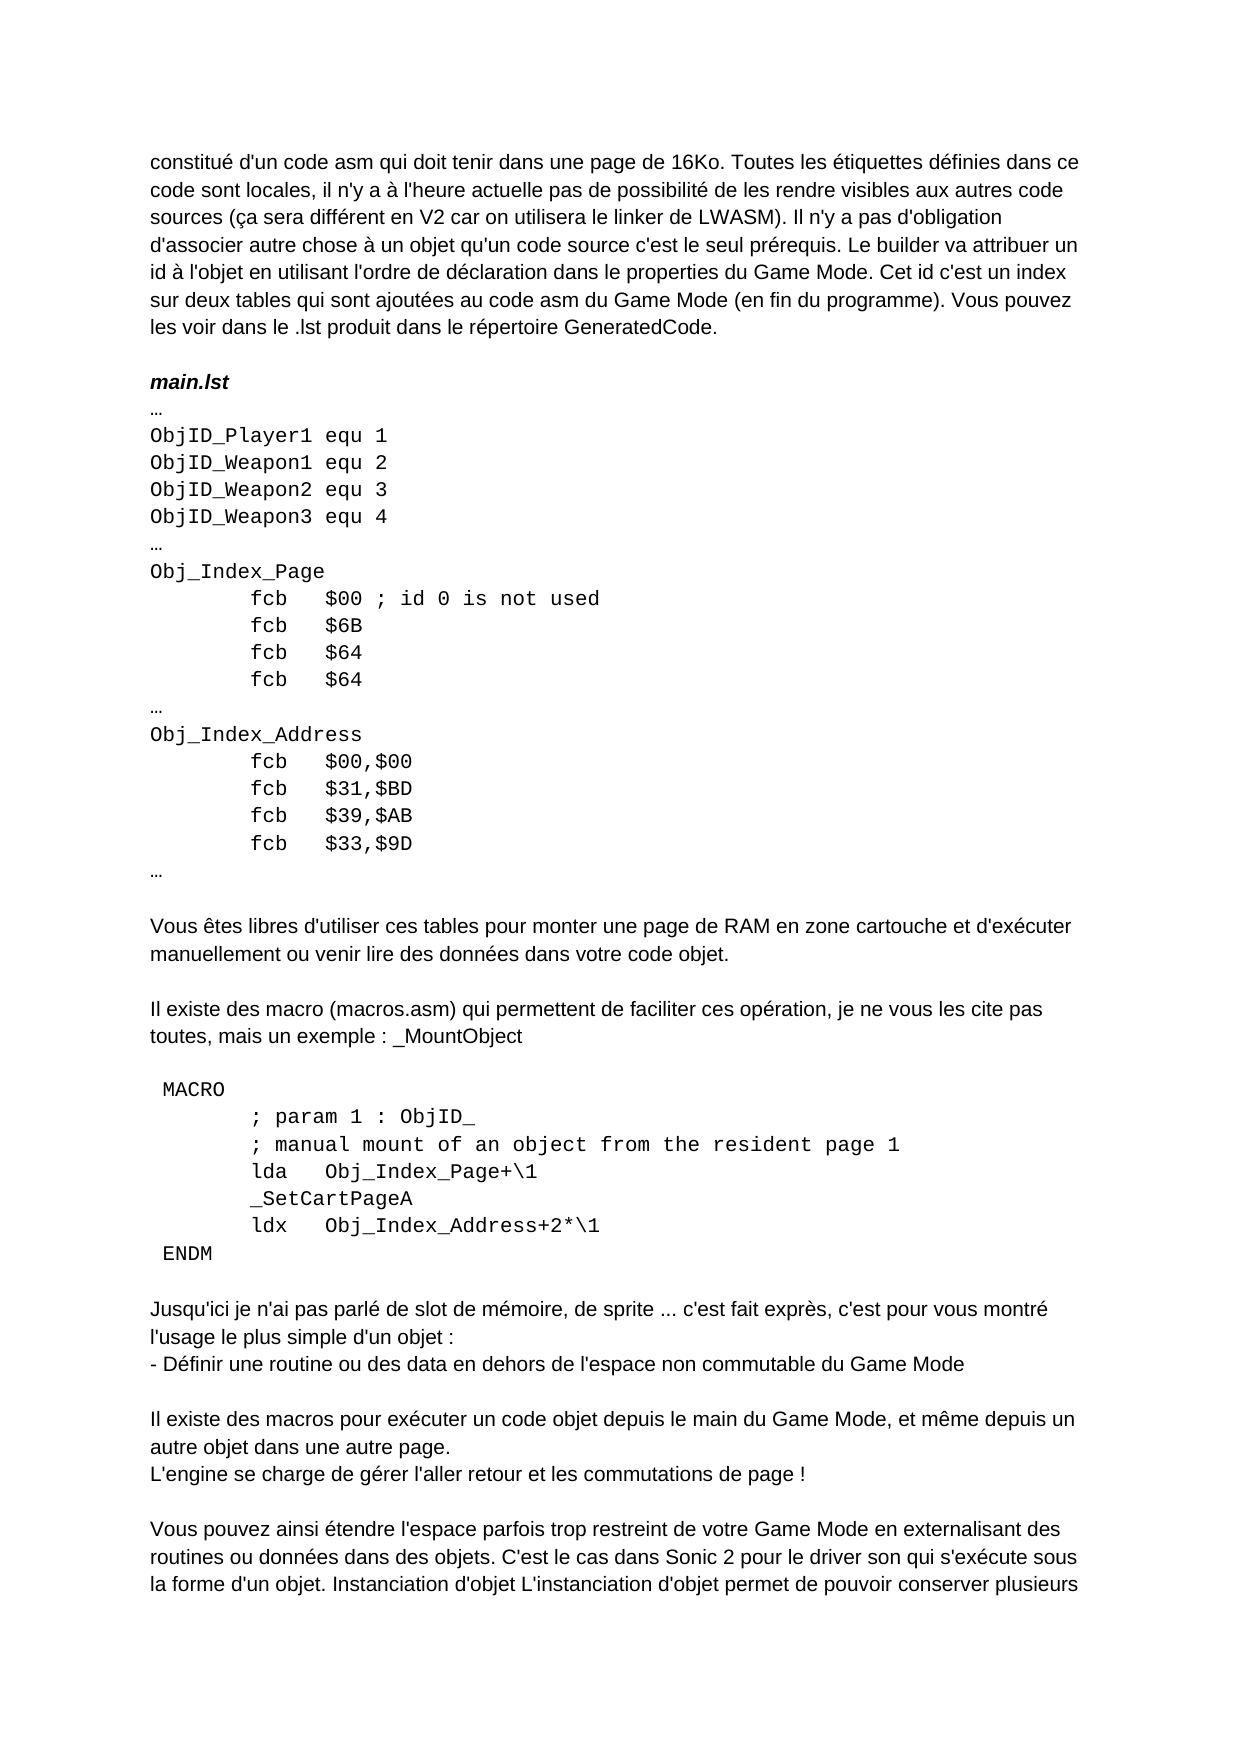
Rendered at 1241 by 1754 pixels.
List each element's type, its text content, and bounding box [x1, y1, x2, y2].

text ObjID_Weapon2 equ 3 [150, 479, 1090, 503]
text L'engine se charge de gérer l'aller retour et les commutations de page ! [150, 1462, 1090, 1486]
text fcb $00,$00 [150, 751, 1090, 774]
text _SetCartPageA [150, 1188, 1090, 1212]
text fcb $00 ; id 0 is not used [150, 588, 1090, 611]
text ; param 1 : ObjID_ [150, 1107, 1090, 1130]
text fcb $39,$AB [150, 805, 1090, 829]
text Vous pouvez ainsi étendre l'espace parfois trop restreint de votre Game Mode en externalisant des routines ou données dans des objets. C'est le cas dans Sonic 2 pour le driver son qui s'exécute sous la forme d'un objet. Instanciation d'objet L'instanciation d'objet permet de pouvoir conserver plusieurs [150, 1517, 1090, 1596]
text lda Obj_Index_Page+\1 [150, 1161, 1090, 1184]
text fcb $33,$9D [150, 832, 1090, 856]
text MACRO [150, 1079, 1090, 1103]
text - Définir une routine ou des data en dehors de l'espace non commutable du Game Mode [150, 1352, 1090, 1376]
text main.lst [150, 370, 1090, 394]
text … [150, 397, 1090, 421]
text Obj_Index_Page [150, 561, 1090, 584]
text ; manual mount of an object from the resident page 1 [150, 1134, 1090, 1157]
text fcb $64 [150, 642, 1090, 666]
text fcb $31,$BD [150, 778, 1090, 802]
text fcb $6B [150, 615, 1090, 639]
text Il existe des macro (macros.asm) qui permettent de faciliter ces opération, je ne vous les cite pas toutes, mais un exemple : _MountObject [150, 997, 1090, 1048]
text ENDM [150, 1242, 1090, 1266]
text ObjID_Weapon3 equ 4 [150, 506, 1090, 530]
text Il existe des macros pour exécuter un code objet depuis le main du Game Mode, et même depuis un autre objet dans une autre page. [150, 1407, 1090, 1459]
text Obj_Index_Address [150, 724, 1090, 747]
text … [150, 533, 1090, 557]
text … [150, 860, 1090, 883]
text ObjID_Weapon1 equ 2 [150, 452, 1090, 476]
text ObjID_Player1 equ 1 [150, 425, 1090, 448]
text Jusqu'ici je n'ai pas parlé de slot de mémoire, de sprite ... c'est fait exprès, c'est pour vous montré l'usage le plus simple d'un objet : [150, 1297, 1090, 1349]
text fcb $64 [150, 669, 1090, 693]
text Vous êtes libres d'utiliser ces tables pour monter une page de RAM en zone cartouche et d'exécuter manuellement ou venir lire des données dans votre code objet. [150, 914, 1090, 966]
text … [150, 697, 1090, 720]
text ldx Obj_Index_Address+2*\1 [150, 1215, 1090, 1239]
text constitué d'un code asm qui doit tenir dans une page de 16Ko. Toutes les étiquettes définies dans ce code sont locales, il n'y a à l'heure actuelle pas de possibilité de les rendre visibles aux autres code sources (ça sera différent en V2 car on utilisera le linker de LWASM). Il n'y a pas d'obligation d'associer autre chose à un objet qu'un code source c'est le seul prérequis. Le builder va attribuer un id à l'objet en utilisant l'ordre de déclaration dans le properties du Game Mode. Cet id c'est un index sur deux tables qui sont ajoutées au code asm du Game Mode (en fin du programme). Vous pouvez les voir dans le .lst produit dans le répertoire GeneratedCode. [150, 150, 1090, 339]
